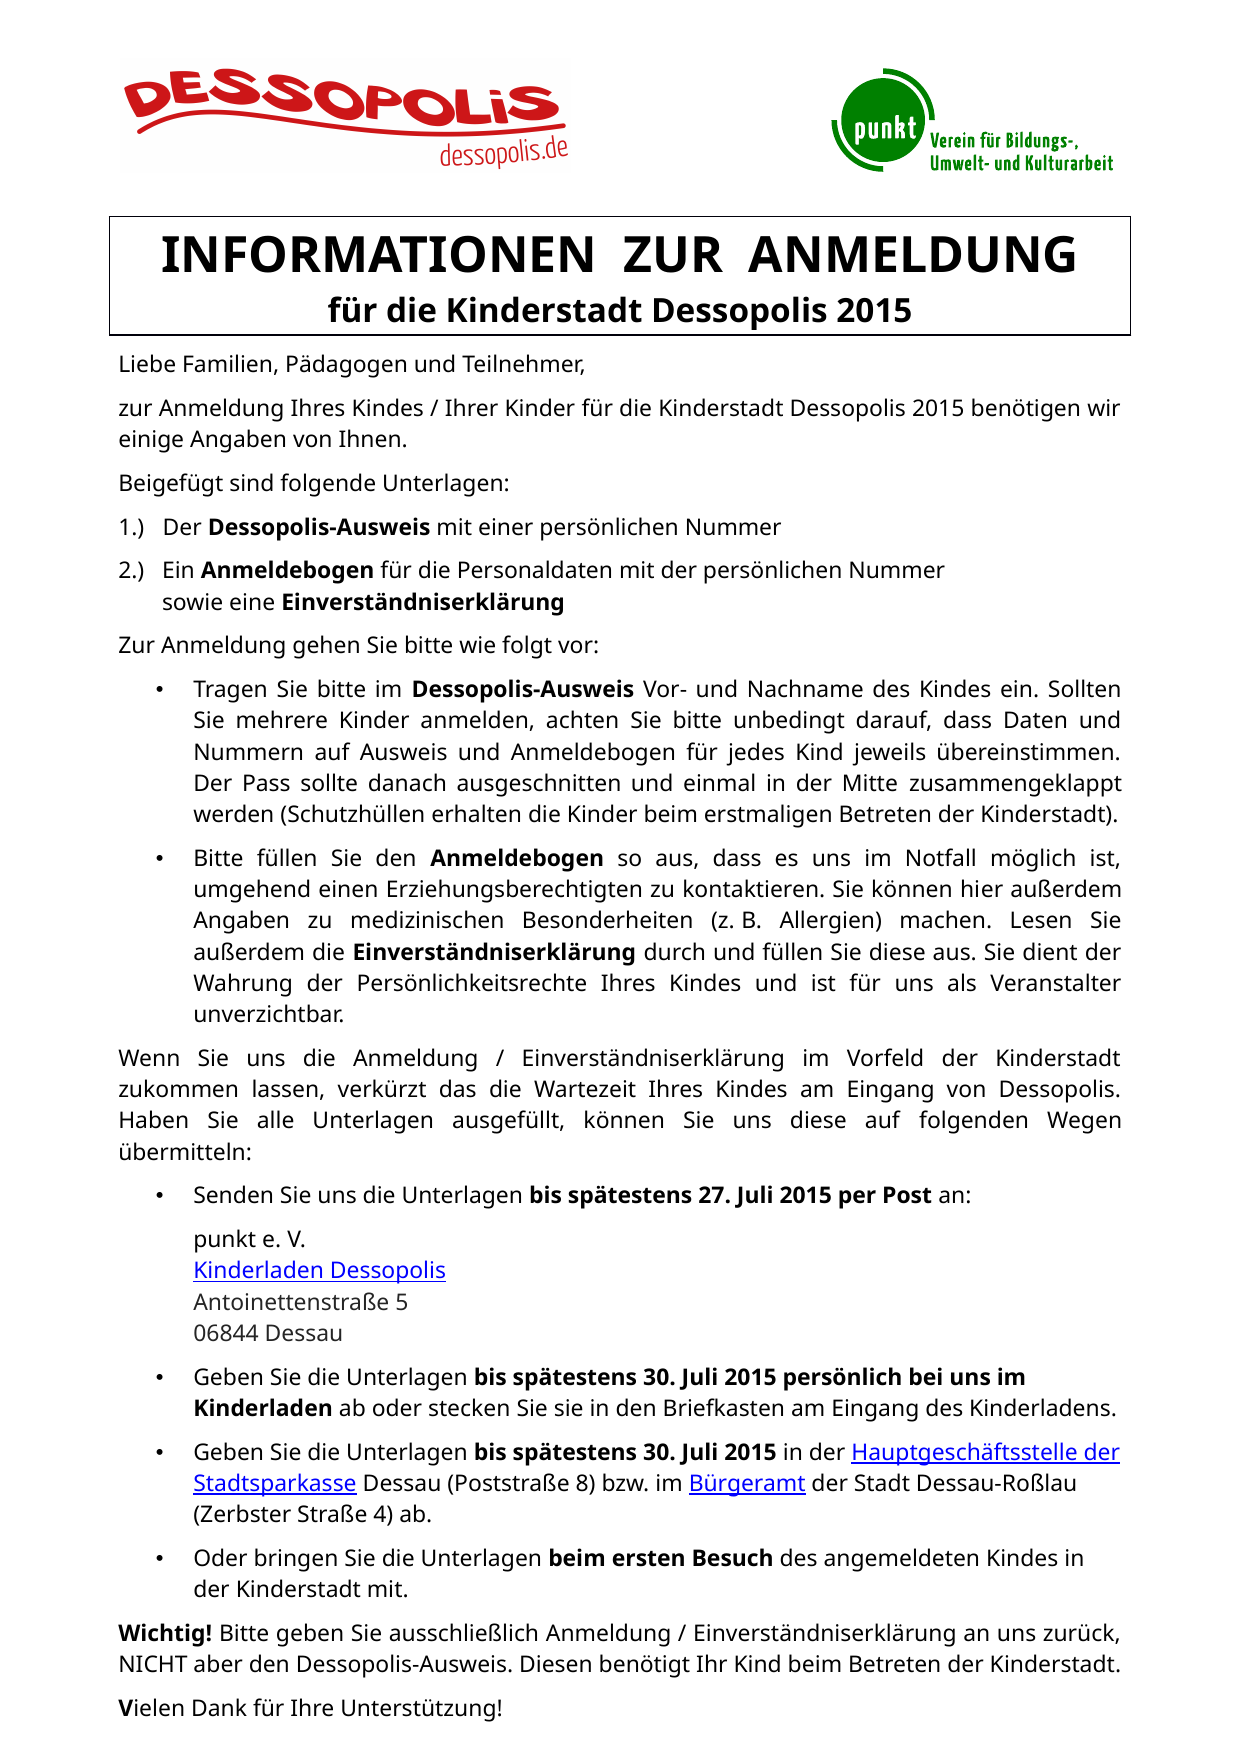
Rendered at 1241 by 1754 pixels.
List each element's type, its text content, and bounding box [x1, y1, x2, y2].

picture [120, 58, 572, 173]
text zur Anmeldung Ihres Kindes / Ihrer Kinder für die Kinderstadt Dessopolis 2015 benötigen wir einige Angaben von Ihnen. [118, 392, 1122, 454]
list punkt e. V. Kinderladen Dessopolis Antoinettenstraße 5 06844 Dessau [156, 1223, 1122, 1348]
list Senden Sie uns die Unterlagen bis spätestens 27. Juli 2015 per Post an: [156, 1179, 1122, 1211]
text INFORMATIONEN ZUR ANMELDUNG für die Kinderstadt Dessopolis 2015 [110, 217, 1130, 334]
text Wichtig! Bitte geben Sie ausschließlich Anmeldung / Einverständniserklärung an uns zurück, NICHT aber den Dessopolis-Ausweis. Diesen benötigt Ihr Kind beim Betreten der Kinderstadt. [118, 1617, 1122, 1679]
list Oder bringen Sie die Unterlagen beim ersten Besuch des angemeldeten Kindes in der Kinderstadt mit. [156, 1542, 1122, 1604]
text Liebe Familien, Pädagogen und Teilnehmer, [118, 348, 1122, 379]
list Bitte füllen Sie den Anmeldebogen so aus, dass es uns im Notfall möglich ist, umgehend einen Erziehungsberechtigten zu kontaktieren. Sie können hier außerdem Angaben zu medizinischen Besonderheiten (z. B. Allergien) machen. Lesen Sie außerdem die Einverständniserklärung durch und füllen Sie diese aus. Sie dient der Wahrung der Persönlichkeitsrechte Ihres Kindes und ist für uns als Veranstalter unverzichtbar. [156, 842, 1122, 1029]
text Wenn Sie uns die Anmeldung / Einverständniserklärung im Vorfeld der Kinderstadt zukommen lassen, verkürzt das die Wartezeit Ihres Kindes am Eingang von Dessopolis. Haben Sie alle Unterlagen ausgefüllt, können Sie uns diese auf folgenden Wegen übermitteln: [118, 1042, 1122, 1167]
text Beigefügt sind folgende Unterlagen: [118, 467, 1122, 498]
list 2.) Ein Anmeldebogen für die Personaldaten mit der persönlichen Nummer sowie eine Einverständniserklärung [118, 554, 1122, 617]
text Zur Anmeldung gehen Sie bitte wie folgt vor: [118, 629, 1122, 661]
list Geben Sie die Unterlagen bis spätestens 30. Juli 2015 persönlich bei uns im Kinderladen ab oder stecken Sie sie in den Briefkasten am Eingang des Kinderladens. [156, 1361, 1122, 1423]
list 1.) Der Dessopolis-Ausweis mit einer persönlichen Nummer [118, 511, 1122, 542]
text Vielen Dank für Ihre Unterstützung! [118, 1692, 1122, 1723]
list Geben Sie die Unterlagen bis spätestens 30. Juli 2015 in der Hauptgeschäftsstelle der Stadtsparkasse Dessau (Poststraße 8) bzw. im Bürgeramt der Stadt Dessau-Roßlau (Zerbster Straße 4) ab. [156, 1436, 1122, 1529]
list Tragen Sie bitte im Dessopolis-Ausweis Vor- und Nachname des Kindes ein. Sollten Sie mehrere Kinder anmelden, achten Sie bitte unbedingt darauf, dass Daten und Nummern auf Ausweis und Anmeldebogen für jedes Kind jeweils übereinstimmen. Der Pass sollte danach ausgeschnitten und einmal in der Mitte zusammengeklappt werden (Schutzhüllen erhalten die Kinder beim erstmaligen Betreten der Kinderstadt). [156, 673, 1122, 829]
